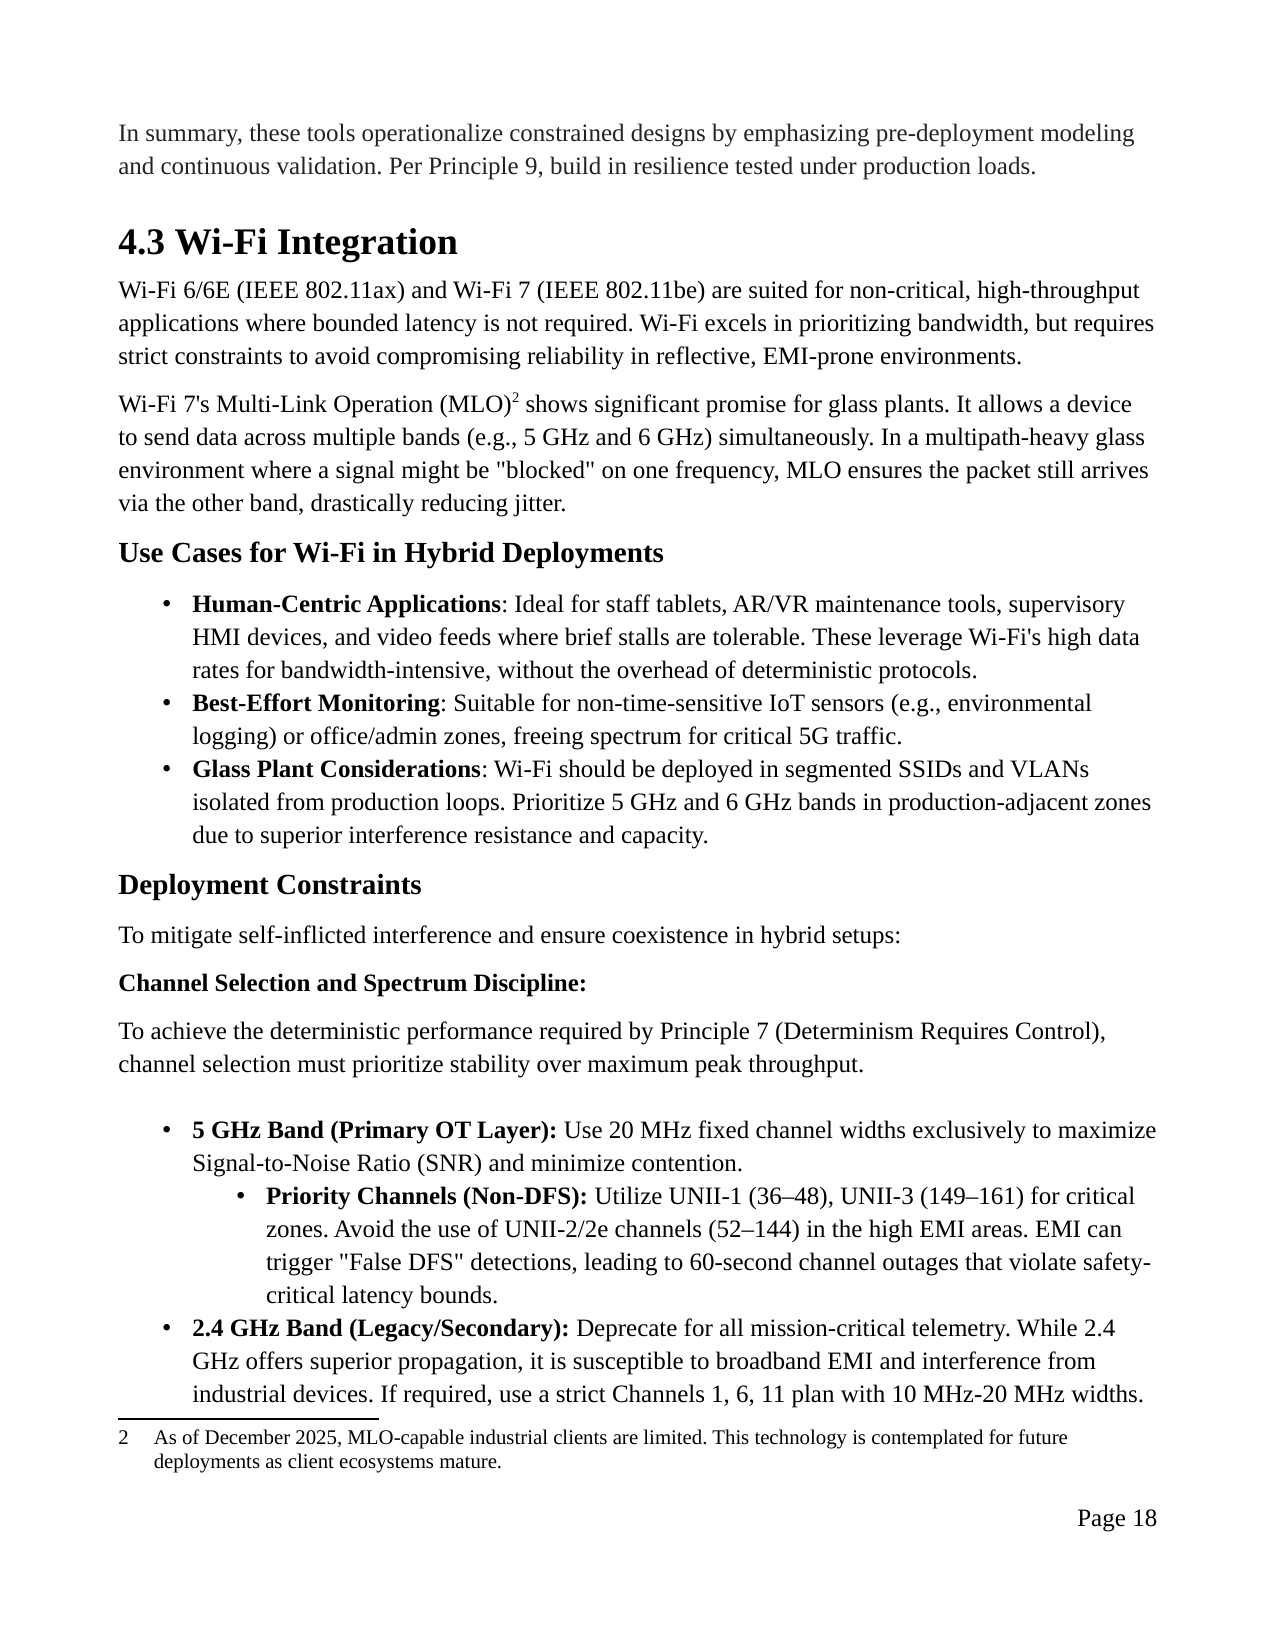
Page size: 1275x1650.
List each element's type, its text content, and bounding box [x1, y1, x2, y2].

list Best-Effort Monitoring: Suitable for non-time-sensitive IoT sensors (e.g., environmental logging) or office/admin zones, freeing spectrum for critical 5G traffic. [162, 688, 1157, 749]
text As of December 2025, MLO-capable industrial clients are limited. This technology is contemplated for future deployments as client ecosystems mature. [118, 1425, 1157, 1473]
subtitle Use Cases for Wi-Fi in Hybrid Deployments [118, 536, 1157, 569]
text To mitigate self-inflicted interference and ensure coexistence in hybrid setups: [118, 921, 1157, 949]
list Glass Plant Considerations: Wi-Fi should be deployed in segmented SSIDs and VLANs isolated from production loops. Prioritize 5 GHz and 6 GHz bands in production-adjacent zones due to superior interference resistance and capacity. [162, 754, 1157, 848]
text In summary, these tools operationalize constrained designs by emphasizing pre-deployment modeling and continuous validation. Per Principle 9, build in resilience tested under production loads. [118, 118, 1157, 180]
list 5 GHz Band (Primary OT Layer): Use 20 MHz fixed channel widths exclusively to maximize Signal-to-Noise Ratio (SNR) and minimize contention. [162, 1115, 1157, 1177]
subtitle Deployment Constraints [118, 867, 1157, 901]
text Wi-Fi 6/6E (IEEE 802.11ax) and Wi-Fi 7 (IEEE 802.11be) are suited for non-critical, high-throughput applications where bounded latency is not required. Wi-Fi excels in prioritizing bandwidth, but requires strict constraints to avoid compromising reliability in reflective, EMI-prone environments. [118, 275, 1157, 370]
list Priority Channels (Non-DFS): Utilize UNII-1 (36–48), UNII-3 (149–161) for critical zones. Avoid the use of UNII-2/2e channels (52–144) in the high EMI areas. EMI can trigger "False DFS" detections, leading to 60-second channel outages that violate safety-critical latency bounds. [236, 1181, 1157, 1309]
text Channel Selection and Spectrum Discipline: [118, 968, 1157, 997]
list 2.4 GHz Band (Legacy/Secondary): Deprecate for all mission-critical telemetry. While 2.4 GHz offers superior propagation, it is susceptible to broadband EMI and interference from industrial devices. If required, use a strict Channels 1, 6, 11 plan with 10 MHz-20 MHz widths. [162, 1313, 1157, 1408]
subtitle 4.3 Wi-Fi Integration [118, 219, 1157, 263]
text To achieve the deterministic performance required by Principle 7 (Determinism Requires Control), channel selection must prioritize stability over maximum peak throughput. [118, 1016, 1157, 1077]
list Human-Centric Applications: Ideal for staff tablets, AR/VR maintenance tools, supervisory HMI devices, and video feeds where brief stalls are tolerable. These leverage Wi-Fi's high data rates for bandwidth-intensive, without the overhead of deterministic protocols. [162, 589, 1157, 683]
text Wi-Fi 7's Multi-Link Operation (MLO) shows significant promise for glass plants. It allows a device to send data across multiple bands (e.g., 5 GHz and 6 GHz) simultaneously. In a multipath-heavy glass environment where a signal might be "blocked" on one frequency, MLO ensures the packet still arrives via the other band, drastically reducing jitter. [118, 389, 1157, 517]
